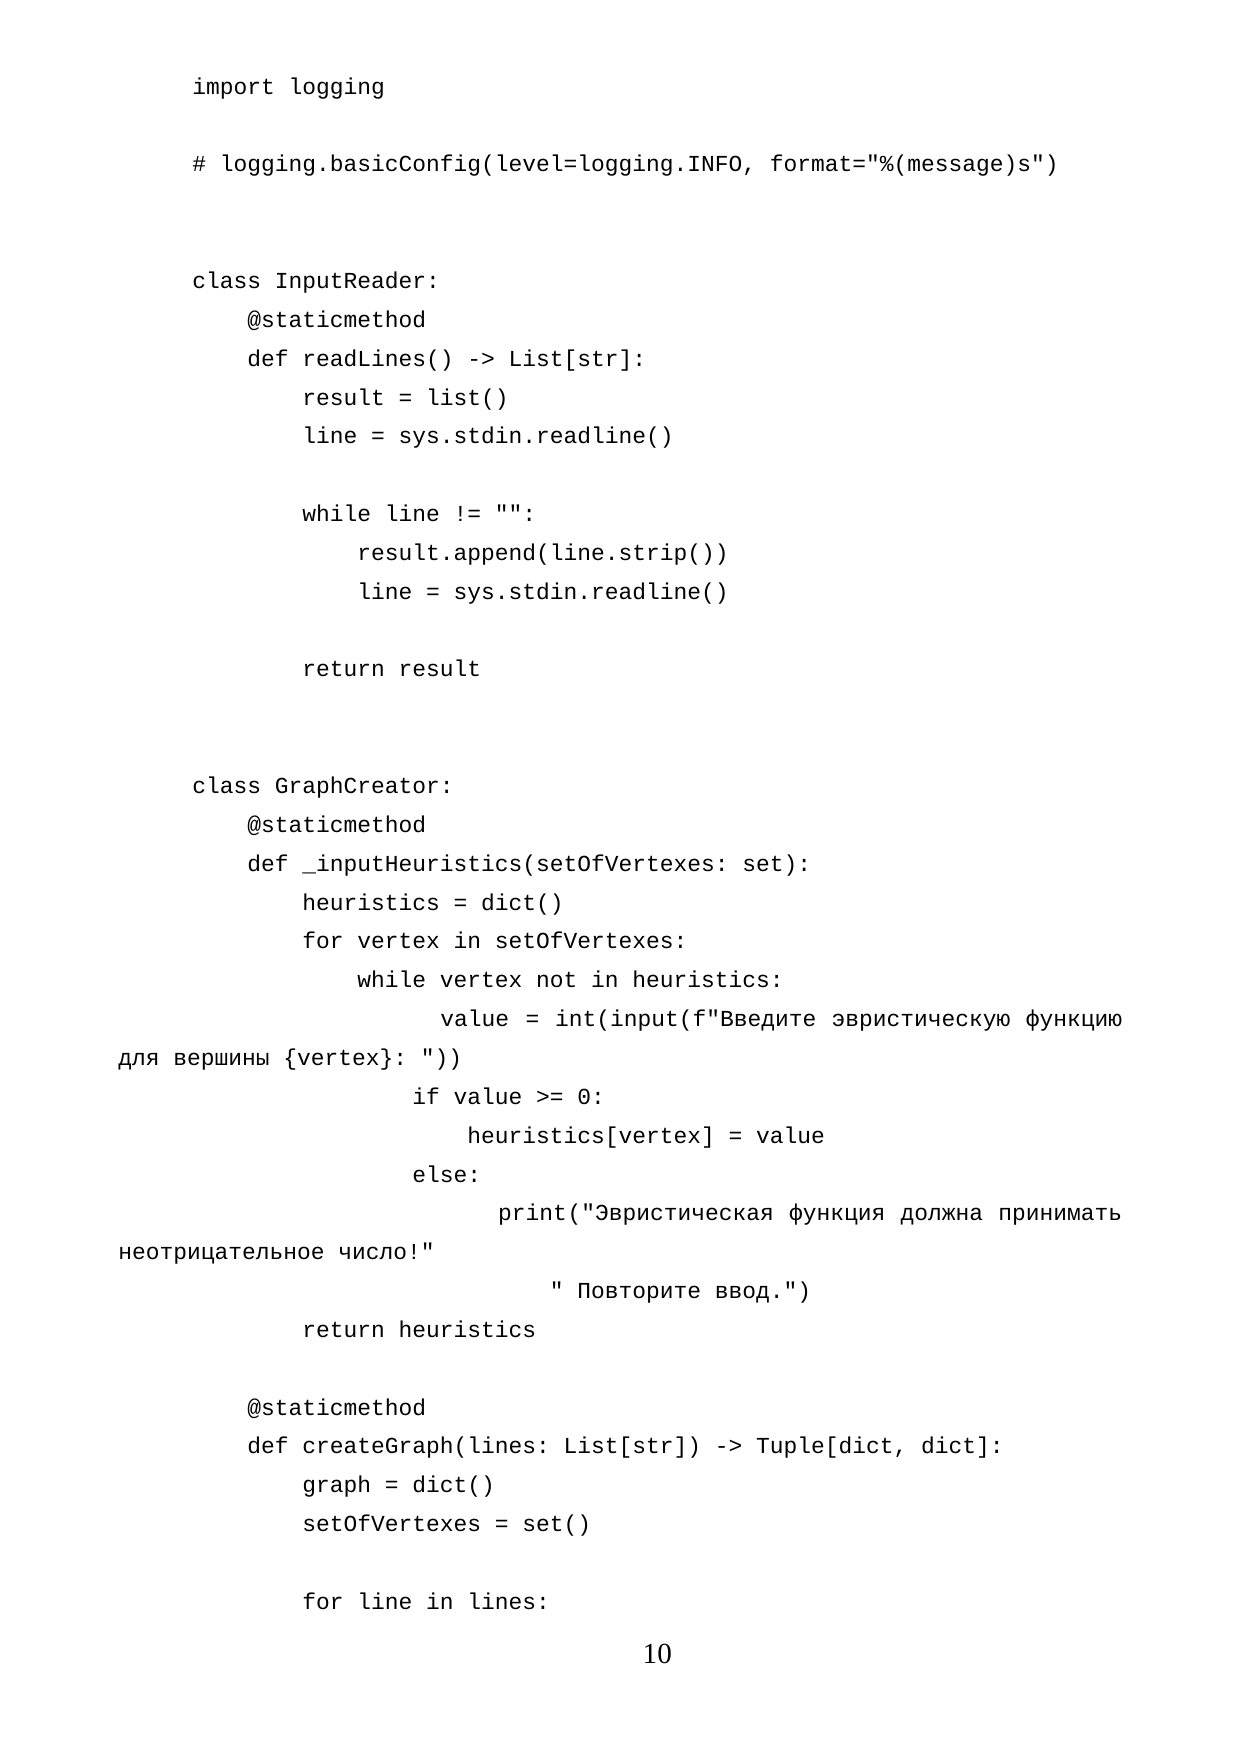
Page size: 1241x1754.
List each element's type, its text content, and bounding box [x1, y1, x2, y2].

text # logging.basicConfig(level=logging.INFO, format="%(message)s") [118, 153, 1122, 179]
text import logging [118, 75, 1122, 101]
text line = sys.stdin.readline() [118, 425, 1122, 451]
text while line != "": [118, 502, 1122, 528]
text " Повторите ввод.") [118, 1279, 1122, 1305]
text value = int(input(f"Введите эвристическую функцию для вершины {vertex}: ")) [118, 1007, 1122, 1072]
text for vertex in setOfVertexes: [118, 930, 1122, 956]
text if value >= 0: [118, 1085, 1122, 1111]
text result = list() [118, 386, 1122, 412]
text result.append(line.strip()) [118, 541, 1122, 567]
text setOfVertexes = set() [118, 1513, 1122, 1538]
text def createGraph(lines: List[str]) -> Tuple[dict, dict]: [118, 1435, 1122, 1461]
text return heuristics [118, 1318, 1122, 1344]
text heuristics = dict() [118, 891, 1122, 917]
text line = sys.stdin.readline() [118, 580, 1122, 606]
text print("Эвристическая функция должна принимать неотрицательное число!" [118, 1202, 1122, 1267]
text return result [118, 658, 1122, 684]
text class InputReader: [118, 269, 1122, 295]
text @staticmethod [118, 1396, 1122, 1422]
text @staticmethod [118, 308, 1122, 334]
text for line in lines: [118, 1590, 1122, 1616]
text @staticmethod [118, 813, 1122, 839]
text else: [118, 1163, 1122, 1189]
text class GraphCreator: [118, 774, 1122, 800]
text graph = dict() [118, 1474, 1122, 1500]
text def _inputHeuristics(setOfVertexes: set): [118, 852, 1122, 878]
text while vertex not in heuristics: [118, 969, 1122, 994]
text def readLines() -> List[str]: [118, 347, 1122, 373]
text heuristics[vertex] = value [118, 1124, 1122, 1150]
